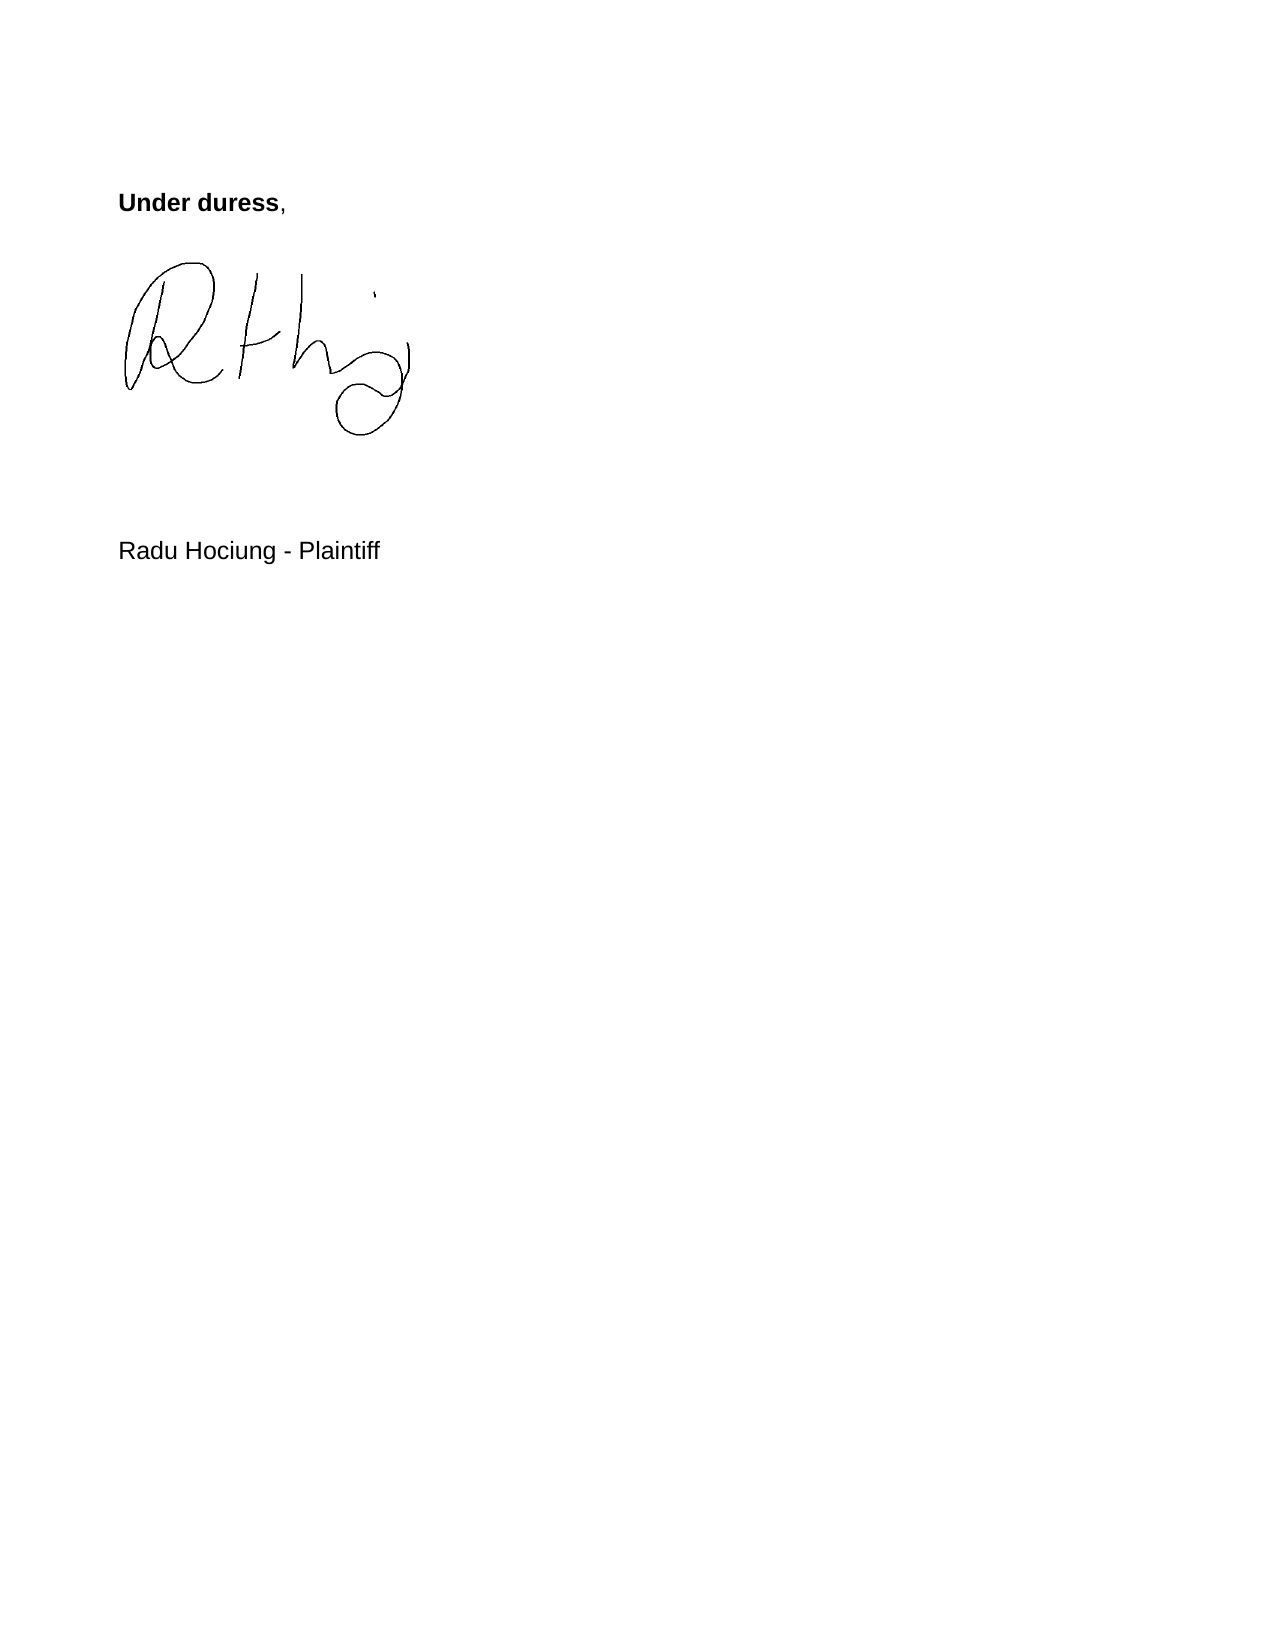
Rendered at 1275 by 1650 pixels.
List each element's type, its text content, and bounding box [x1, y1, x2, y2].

text Radu Hociung - Plaintiff [118, 536, 1157, 565]
picture [118, 260, 414, 438]
text Under duress, [118, 188, 1157, 217]
